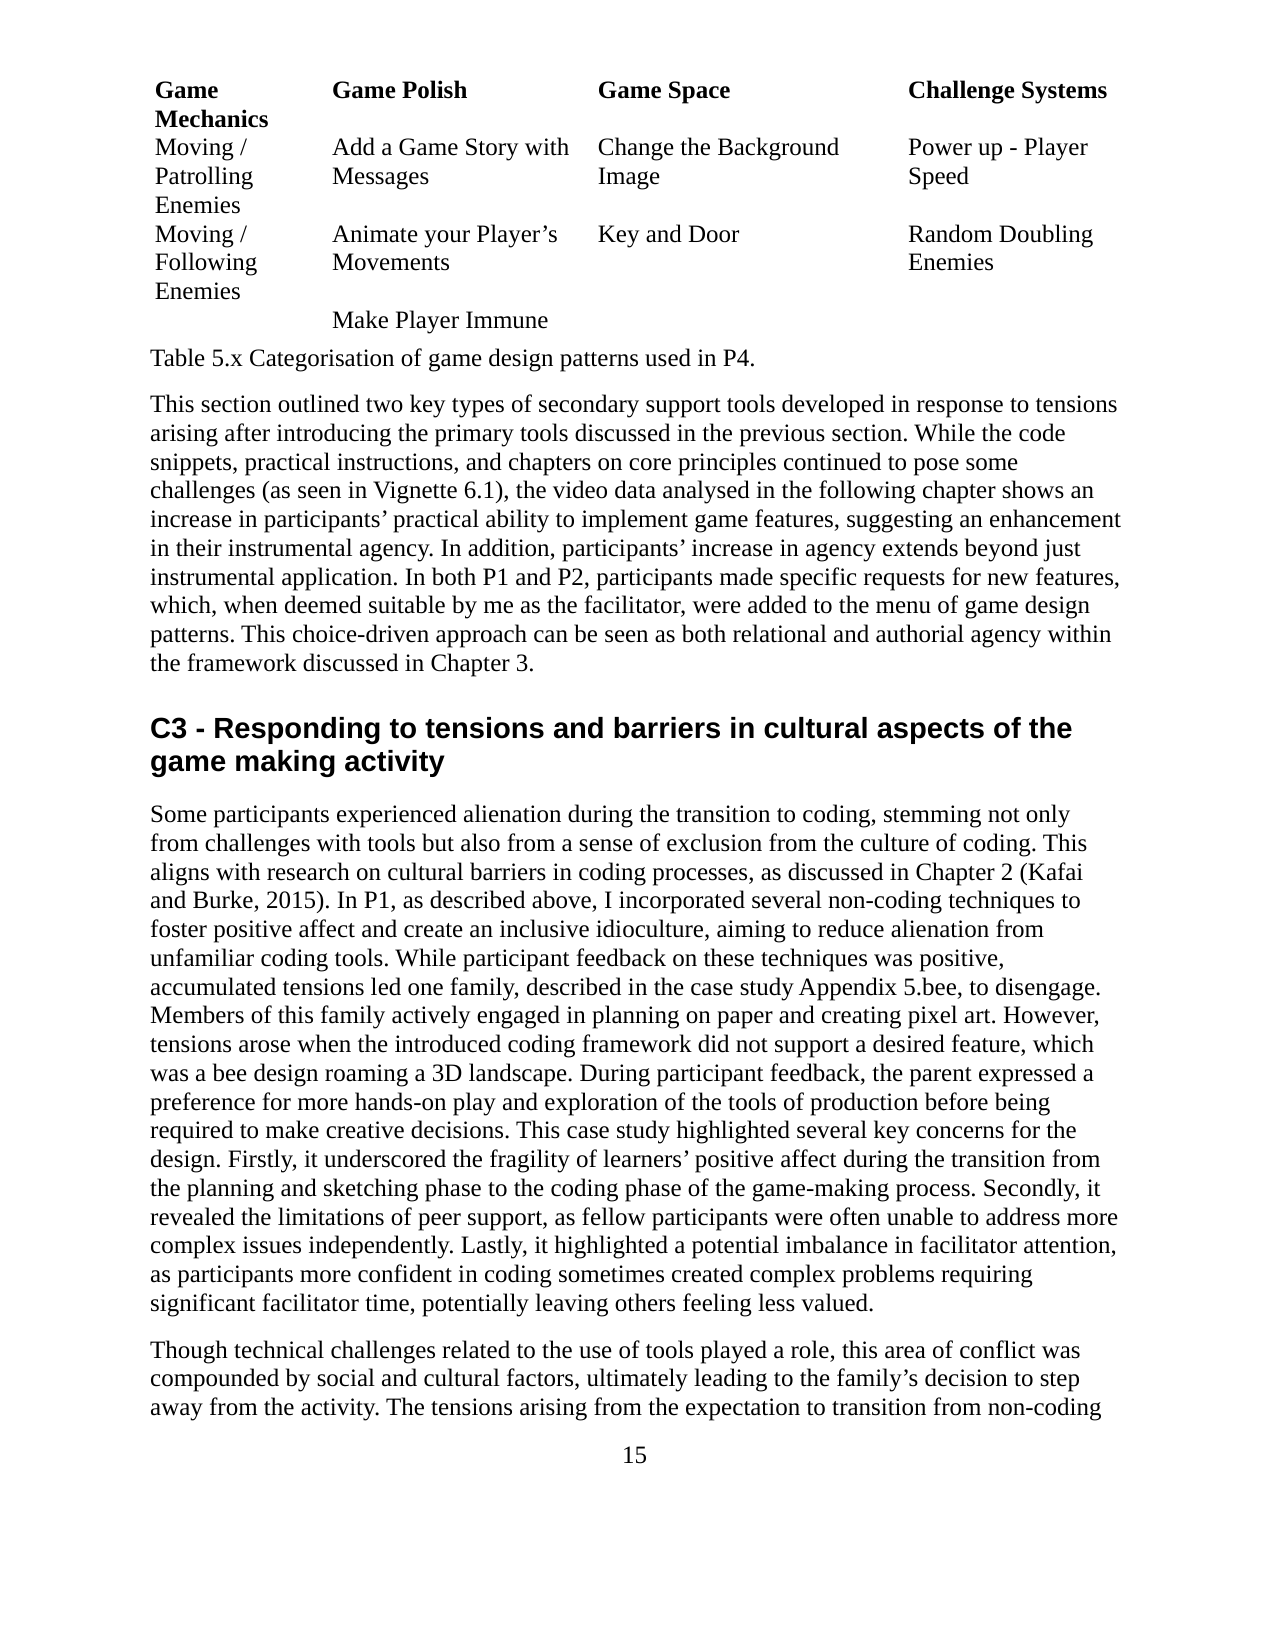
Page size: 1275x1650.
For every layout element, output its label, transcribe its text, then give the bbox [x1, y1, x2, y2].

table_cell Key and Door [593, 219, 903, 305]
text Though technical challenges related to the use of tools played a role, this area of conflict was compounded by social and cultural factors, ultimately leading to the family’s decision to step away from the activity. The tensions arising from the expectation to transition from non-coding [150, 1335, 1125, 1421]
table_header Game Space [593, 75, 903, 132]
table_header Game Polish [327, 75, 593, 132]
text This section outlined two key types of secondary support tools developed in response to tensions arising after introducing the primary tools discussed in the previous section. While the code snippets, practical instructions, and chapters on core principles continued to pose some challenges (as seen in Vignette 6.1), the video data analysed in the following chapter shows an increase in participants’ practical ability to implement game features, suggesting an enhancement in their instrumental agency. In addition, participants’ increase in agency extends beyond just instrumental application. In both P1 and P2, participants made specific requests for new features, which, when deemed suitable by me as the facilitator, were added to the menu of game design patterns. This choice-driven approach can be seen as both relational and authorial agency within the framework discussed in Chapter 3. [150, 389, 1125, 677]
table_header Game Mechanics [150, 75, 327, 132]
table_cell Moving / Patrolling Enemies [150, 133, 327, 219]
table_cell Power up - Player Speed [904, 133, 1125, 219]
table_cell Make Player Immune [327, 305, 593, 334]
table_cell Change the Background Image [593, 133, 903, 219]
table_cell Random Doubling Enemies [904, 219, 1125, 305]
table_cell Moving / Following Enemies [150, 219, 327, 305]
table_cell [593, 305, 903, 334]
table_cell Animate your Player’s Movements [327, 219, 593, 305]
text Table 5.x Categorisation of game design patterns used in P4. [150, 343, 1125, 371]
table_header Challenge Systems [904, 75, 1125, 132]
table_cell [150, 305, 327, 334]
table_cell [904, 305, 1125, 334]
table_cell Add a Game Story with Messages [327, 133, 593, 219]
subtitle C3 - Responding to tensions and barriers in cultural aspects of the game making activity [150, 711, 1125, 778]
text Some participants experienced alienation during the transition to coding, stemming not only from challenges with tools but also from a sense of exclusion from the culture of coding. This aligns with research on cultural barriers in coding processes, as discussed in Chapter 2 (Kafai and Burke, 2015). In P1, as described above, I incorporated several non-coding techniques to foster positive affect and create an inclusive idioculture, aiming to reduce alienation from unfamiliar coding tools. While participant feedback on these techniques was positive, accumulated tensions led one family, described in the case study Appendix 5.bee, to disengage. Members of this family actively engaged in planning on paper and creating pixel art. However, tensions arose when the introduced coding framework did not support a desired feature, which was a bee design roaming a 3D landscape. During participant feedback, the parent expressed a preference for more hands-on play and exploration of the tools of production before being required to make creative decisions. This case study highlighted several key concerns for the design. Firstly, it underscored the fragility of learners’ positive affect during the transition from the planning and sketching phase to the coding phase of the game-making process. Secondly, it revealed the limitations of peer support, as fellow participants were often unable to address more complex issues independently. Lastly, it highlighted a potential imbalance in facilitator attention, as participants more confident in coding sometimes created complex problems requiring significant facilitator time, potentially leaving others feeling less valued. [150, 799, 1125, 1317]
